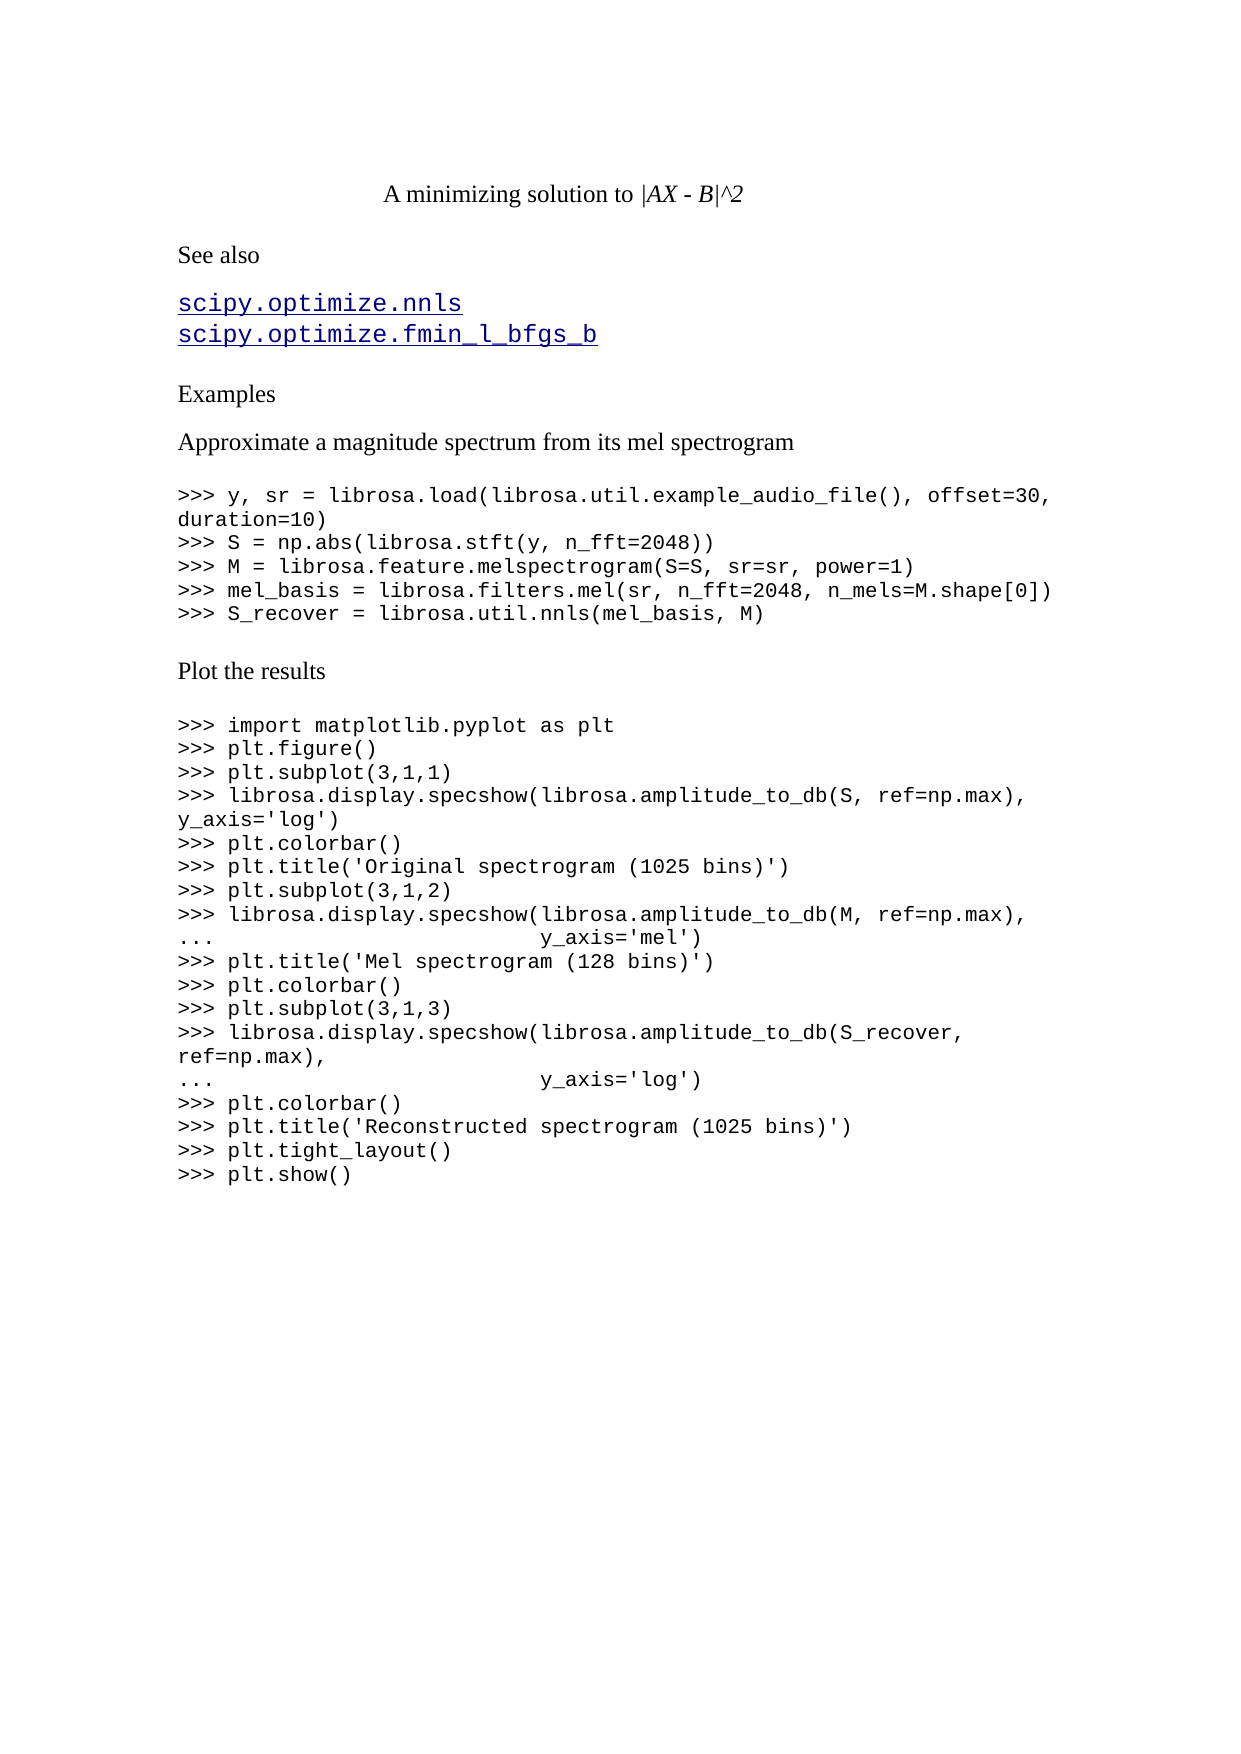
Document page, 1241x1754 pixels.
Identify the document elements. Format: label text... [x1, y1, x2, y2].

text >>> plt.show() [177, 1164, 1122, 1187]
table_cell [177, 118, 321, 240]
text >>> import matplotlib.pyplot as plt [177, 714, 1122, 738]
subtitle scipy.optimize.fmin_l_bfgs_b [177, 319, 1122, 350]
text >>> plt.title('Original spectrogram (1025 bins)') [177, 856, 1122, 880]
list Plot the results [177, 656, 1122, 685]
text ... y_axis='log') [177, 1069, 1122, 1093]
text >>> plt.figure() [177, 738, 1122, 762]
text >>> M = librosa.feature.melspectrogram(S=S, sr=sr, power=1) [177, 556, 1122, 579]
list Approximate a magnitude spectrum from its mel spectrogram [177, 427, 1122, 456]
text Examples [177, 379, 1122, 408]
text >>> librosa.display.specshow(librosa.amplitude_to_db(S, ref=np.max), y_axis='log') [177, 786, 1122, 833]
text >>> plt.subplot(3,1,3) [177, 998, 1122, 1022]
text >>> plt.subplot(3,1,2) [177, 880, 1122, 904]
text >>> plt.subplot(3,1,1) [177, 762, 1122, 786]
text >>> mel_basis = librosa.filters.mel(sr, n_fft=2048, n_mels=M.shape[0]) [177, 579, 1122, 603]
text >>> librosa.display.specshow(librosa.amplitude_to_db(M, ref=np.max), [177, 904, 1122, 927]
text >>> librosa.display.specshow(librosa.amplitude_to_db(S_recover, ref=np.max), [177, 1022, 1122, 1069]
text >>> y, sr = librosa.load(librosa.util.example_audio_file(), offset=30, duration=10) [177, 485, 1122, 532]
subtitle scipy.optimize.nnls [177, 288, 1122, 319]
table_cell A minimizing solution to |AX - B|^2 [321, 118, 1102, 240]
text ... y_axis='mel') [177, 927, 1122, 951]
text >>> plt.colorbar() [177, 1093, 1122, 1117]
text >>> S = np.abs(librosa.stft(y, n_fft=2048)) [177, 532, 1122, 556]
text >>> plt.title('Reconstructed spectrogram (1025 bins)') [177, 1117, 1122, 1140]
text >>> plt.tight_layout() [177, 1140, 1122, 1164]
text >>> plt.colorbar() [177, 833, 1122, 856]
text See also [177, 240, 1122, 269]
text >>> plt.colorbar() [177, 975, 1122, 998]
text >>> S_recover = librosa.util.nnls(mel_basis, M) [177, 603, 1122, 627]
text >>> plt.title('Mel spectrogram (128 bins)') [177, 951, 1122, 975]
